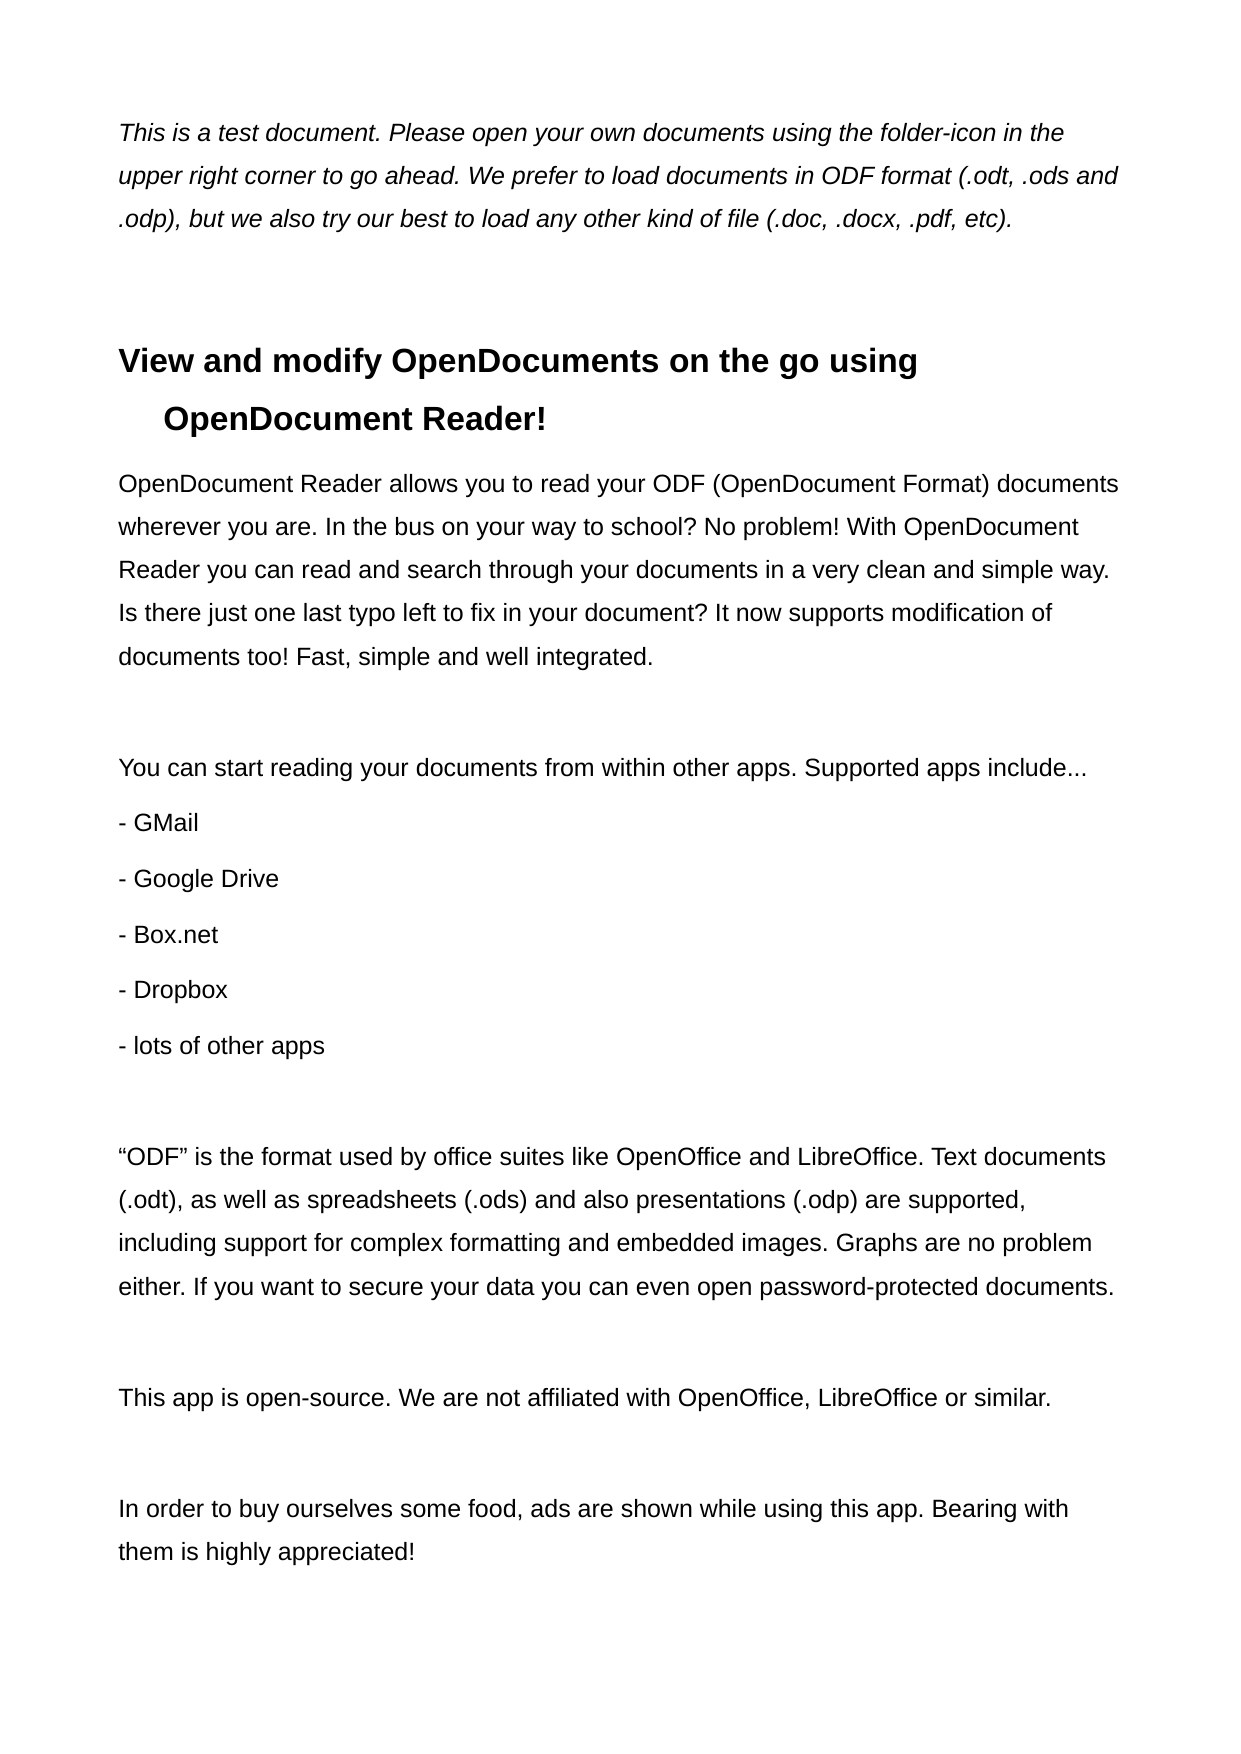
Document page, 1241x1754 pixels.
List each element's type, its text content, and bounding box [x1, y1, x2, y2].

text This app is open-source. We are not affiliated with OpenOffice, LibreOffice or similar. [118, 1383, 1122, 1411]
text - GMail [118, 808, 1122, 837]
text OpenDocument Reader allows you to read your ODF (OpenDocument Format) documents wherever you are. In the bus on your way to school? No problem! With OpenDocument Reader you can read and search through your documents in a very clean and simple way. Is there just one last typo left to fix in your document? It now supports modification of documents too! Fast, simple and well integrated. [118, 469, 1122, 670]
text You can start reading your documents from within other apps. Supported apps include... [118, 753, 1122, 781]
subtitle View and modify OpenDocuments on the go using OpenDocument Reader! [118, 341, 1122, 437]
text In order to buy ourselves some food, ads are shown while using this app. Bearing with them is highly appreciated! [118, 1494, 1122, 1566]
text “ODF” is the format used by office suites like OpenOffice and LibreOffice. Text documents (.odt), as well as spreadsheets (.ods) and also presentations (.odp) are supported, including support for complex formatting and embedded images. Graphs are no problem either. If you want to secure your data you can even open password-protected documents. [118, 1142, 1122, 1300]
text - Dropbox [118, 975, 1122, 1004]
text - Box.net [118, 919, 1122, 948]
text - lots of other apps [118, 1031, 1122, 1059]
text - Google Drive [118, 864, 1122, 893]
text This is a test document. Please open your own documents using the folder-icon in the upper right corner to go ahead. We prefer to load documents in ODF format (.odt, .ods and .odp), but we also try our best to load any other kind of file (.doc, .docx, .pdf, etc). [118, 118, 1122, 233]
